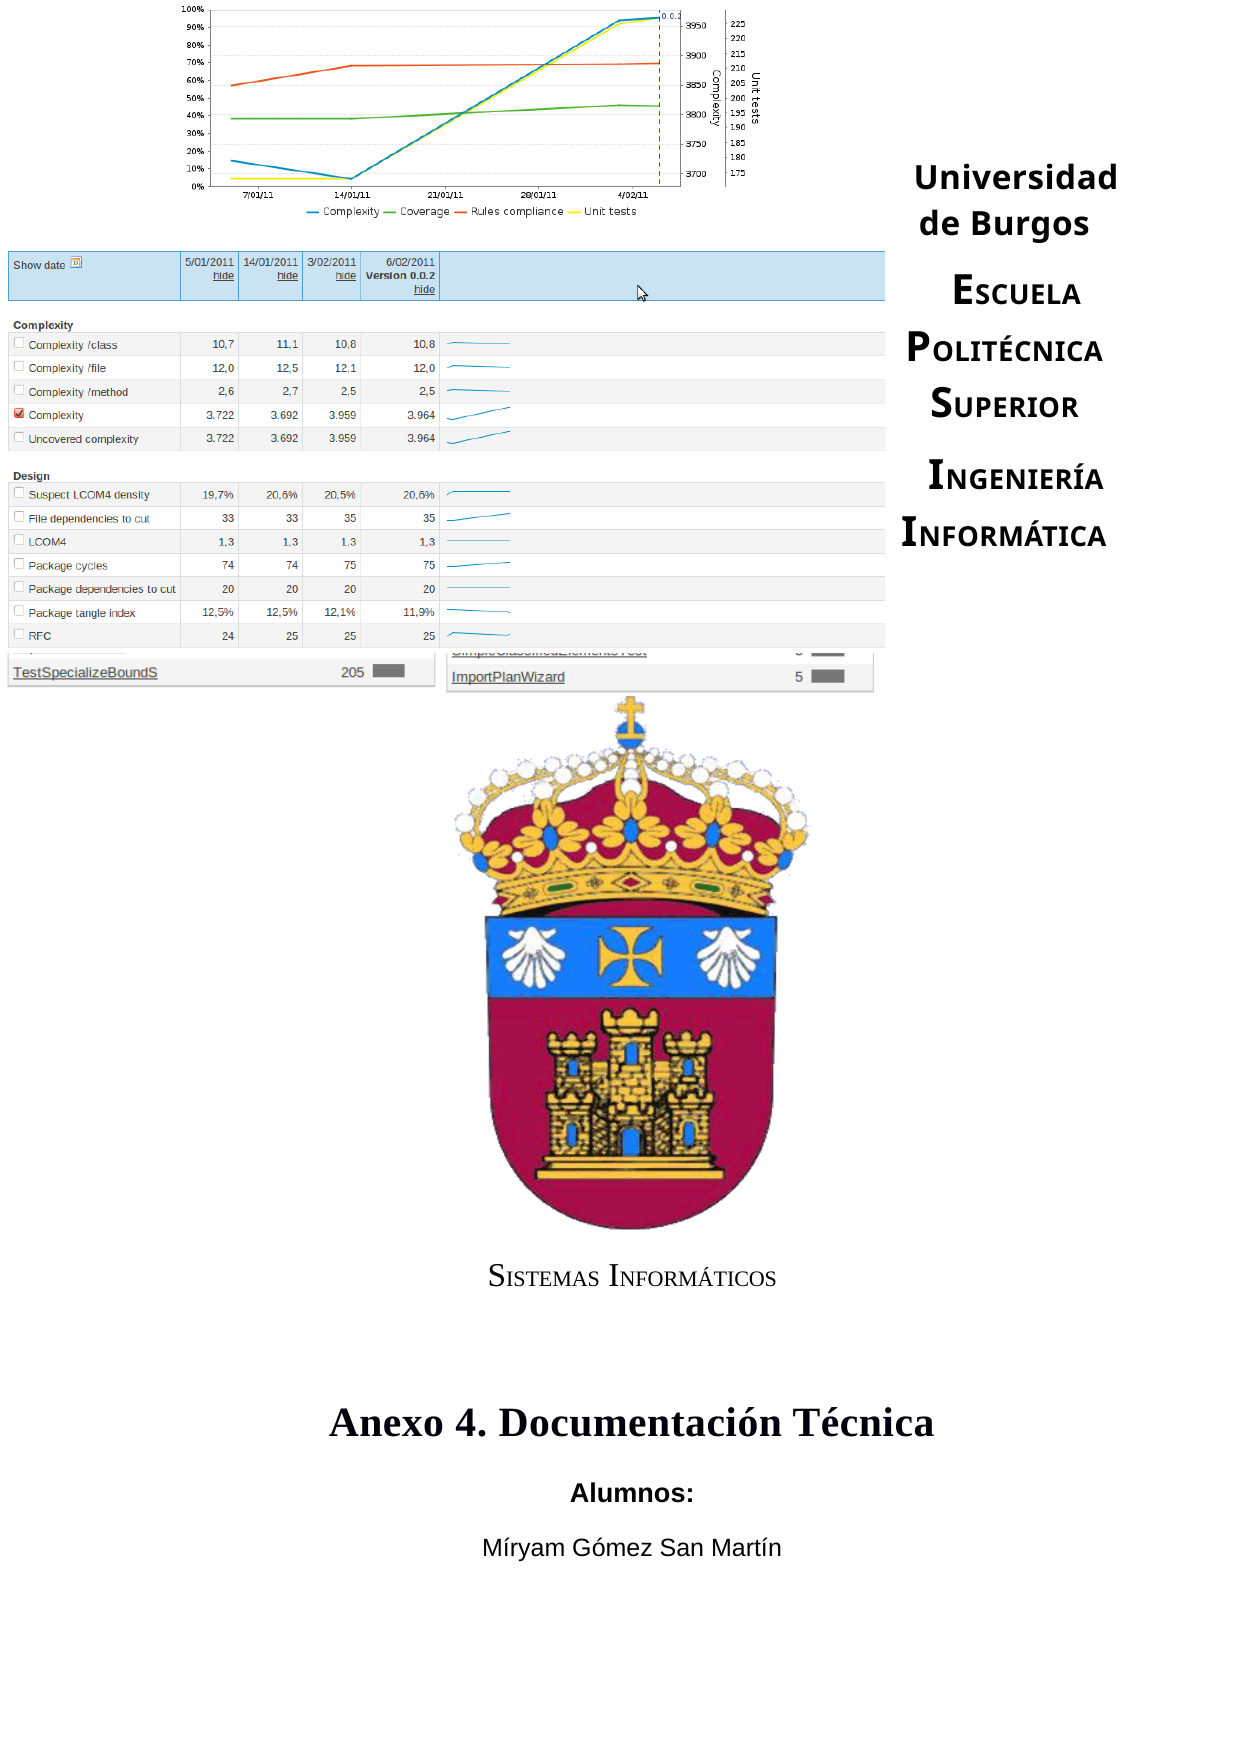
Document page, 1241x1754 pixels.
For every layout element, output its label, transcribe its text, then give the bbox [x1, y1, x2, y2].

title Anexo 4. Documentación Técnica [118, 1398, 1122, 1446]
title Plugin de Refactorizacion para Eclipse 3.0 [118, 1319, 1122, 1367]
text Alumnos: [118, 1477, 1122, 1508]
text Sistemas Informáticos [118, 1255, 1122, 1294]
picture [1, 1, 885, 652]
text Universidad de Burgos [886, 154, 1122, 245]
picture [453, 696, 811, 1231]
picture [1, 653, 884, 695]
text Míryam Gómez San Martín [118, 1533, 1122, 1562]
text Escuela Politécnica Superior [886, 260, 1122, 430]
text Ingeniería Informática [886, 445, 1122, 558]
